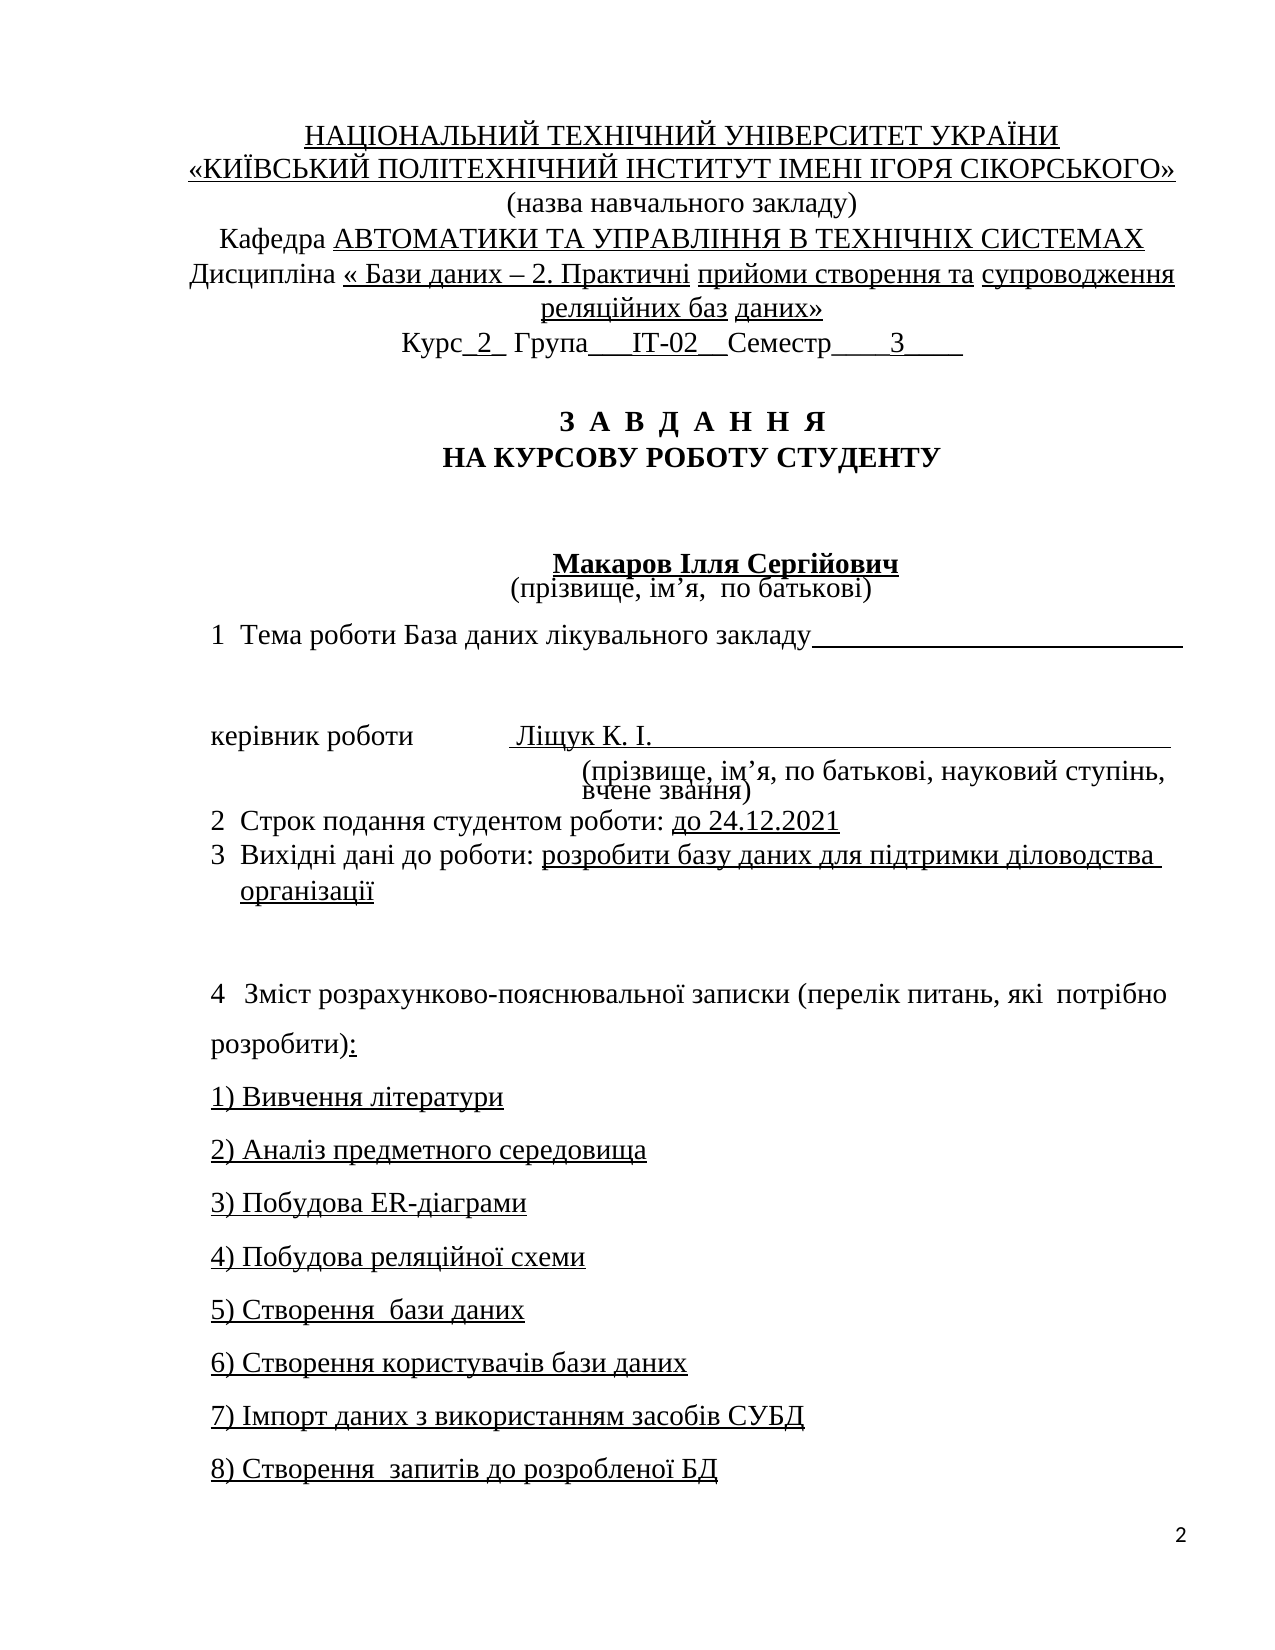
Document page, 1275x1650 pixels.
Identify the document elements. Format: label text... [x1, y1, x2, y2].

text 6) Створення користувачів бази даних [210, 1345, 1186, 1378]
list Строк подання студентом роботи: до 24.12.2021 [210, 804, 1186, 837]
text керівник роботи Ліщук К. І. [210, 721, 1186, 751]
text розробити): [210, 1026, 1186, 1060]
text 8) Створення запитів до розробленої БД [210, 1451, 1186, 1485]
list Зміст розрахунково-пояснювальної записки (перелік питань, які потрібно [210, 979, 1186, 1009]
text 7) Імпорт даних з використанням засобів СУБД [210, 1398, 1186, 1432]
text (прізвище, ім’я, по батькові) [539, 585, 619, 601]
text (назва навчального закладу) [177, 185, 1186, 219]
text Макаров Ілля Сергійович [177, 546, 1186, 580]
text «КИЇВСЬКИЙ ПОЛІТЕХНІЧНИЙ ІНСТИТУТ ІМЕНІ ІГОРЯ СІКОРСЬКОГО» [177, 152, 1186, 185]
text 2) Аналіз предметного середовища [210, 1132, 1186, 1166]
text (прізвище, ім’я, по батькові) [619, 585, 868, 601]
text НА КУРСОВУ РОБОТУ СТУДЕНТУ [318, 440, 1066, 474]
text 5) Створення бази даних [210, 1292, 1186, 1325]
text 4) Побудова реляційної схеми [210, 1239, 1186, 1272]
text (прізвище, ім’я, по батькові) [867, 585, 1065, 601]
text Кафедра АВТОМАТИКИ ТА УПРАВЛІННЯ В ТЕХНІЧНІХ СИСТЕМАХ [177, 221, 1186, 254]
text НАЦІОНАЛЬНИЙ ТЕХНІЧНИЙ УНІВЕРСИТЕТ УКРАЇНИ [177, 118, 1186, 152]
list Вихідні дані до роботи: розробити базу даних для підтримки діловодства організації [210, 837, 1186, 907]
list Тема роботи База даних лікувального закладу [210, 617, 1186, 651]
text 3) Побудова ER-діаграми [210, 1186, 1186, 1219]
text З А В Д А Н Н Я [318, 404, 1067, 437]
text Дисципліна « Бази даних – 2. Практичні прийоми створення та супроводження реляційних баз даних» [177, 256, 1186, 323]
text (прізвище, ім’я, по батькові, науковий ступінь, вчене звання) [582, 766, 1186, 804]
text (прізвище, ім’я, по батькові) [318, 585, 515, 601]
text Курс_2_ Група___ІТ-02__Семестр____3____ [177, 326, 1186, 359]
text 1) Вивчення літератури [210, 1079, 1186, 1113]
